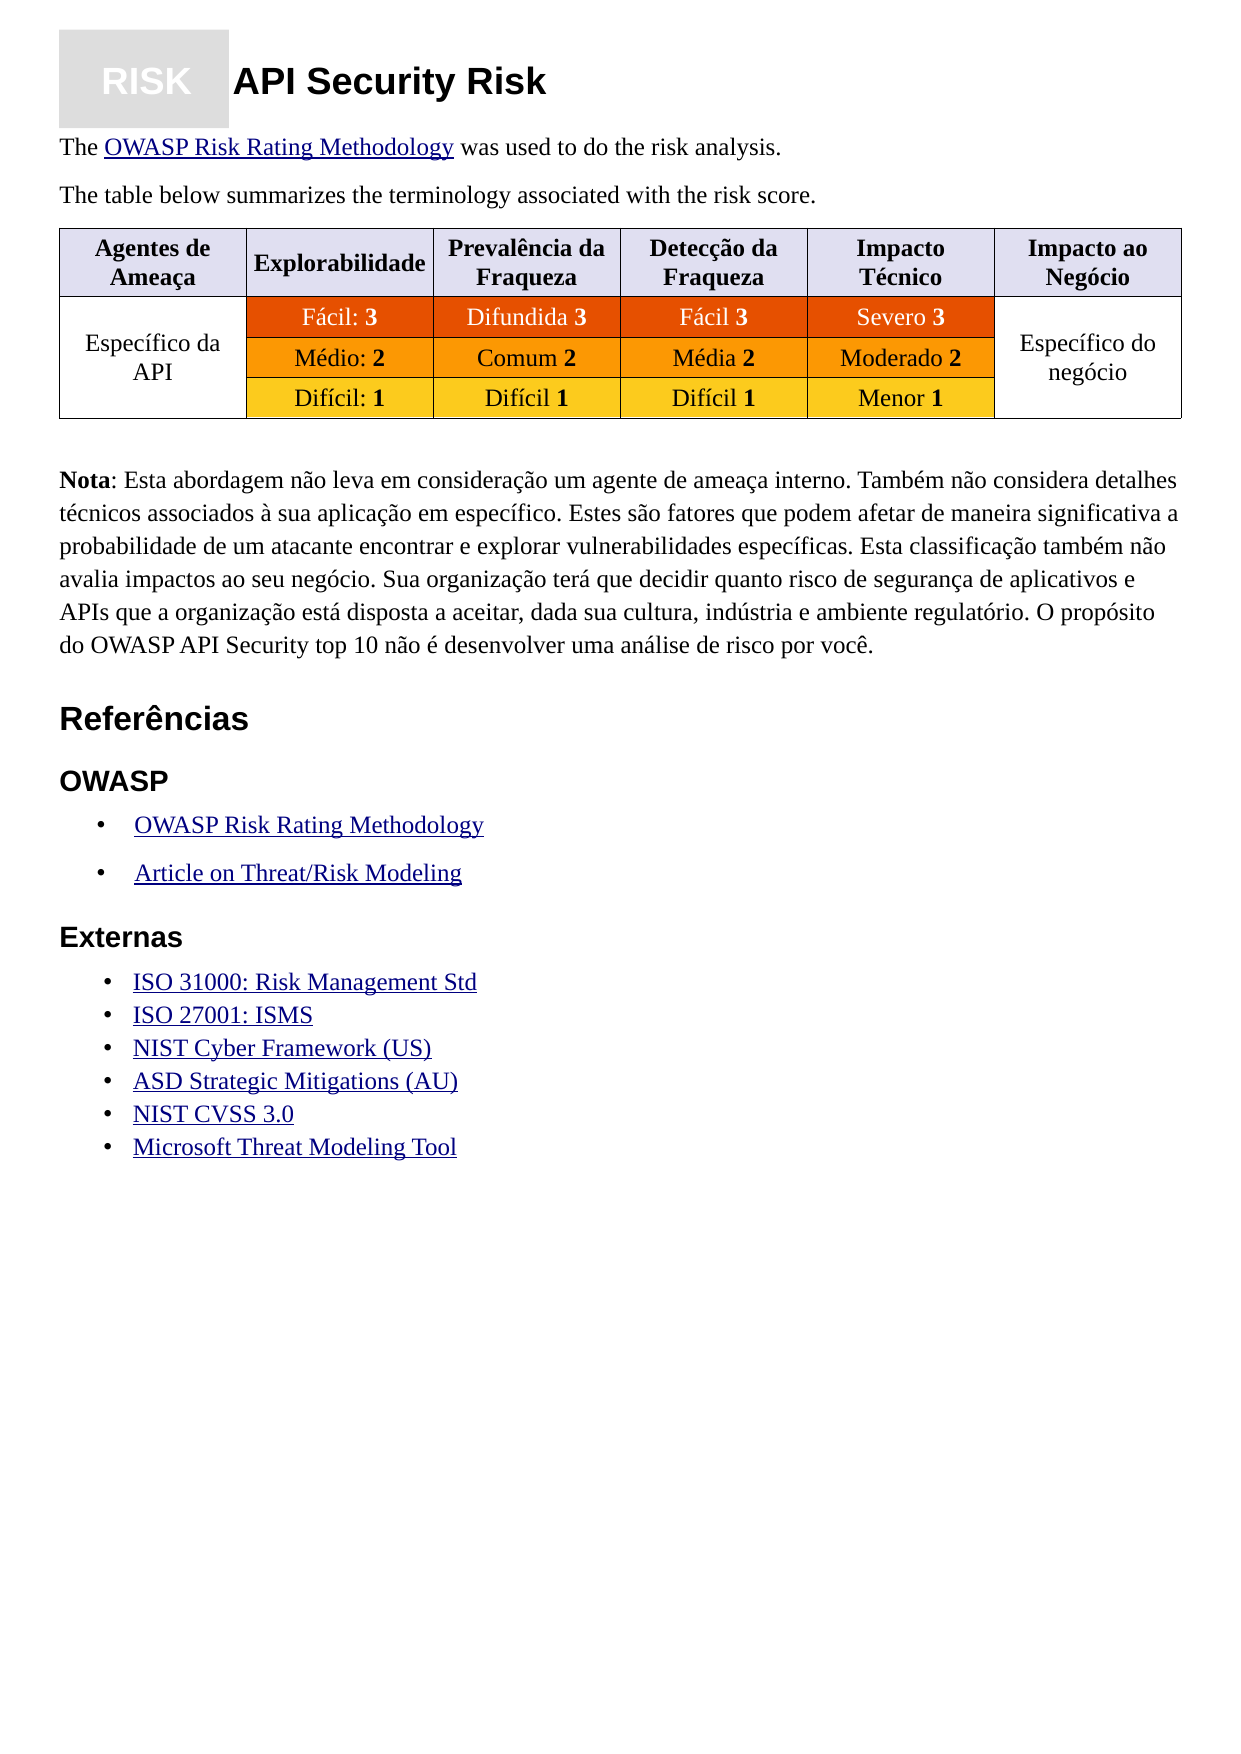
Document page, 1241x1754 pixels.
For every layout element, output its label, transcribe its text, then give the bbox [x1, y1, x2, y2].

table_cell Difícil: 1 [247, 378, 433, 417]
table_cell Menor 1 [808, 378, 994, 417]
table_cell Difícil 1 [621, 378, 807, 417]
table_cell Difícil 1 [434, 378, 620, 417]
table_header Prevalência da Fraqueza [434, 229, 620, 296]
table_cell Fácil 3 [621, 297, 807, 337]
table_cell Moderado 2 [808, 338, 994, 377]
list Microsoft Threat Modeling Tool [103, 1132, 1181, 1161]
table_cell Difundida 3 [434, 297, 620, 337]
table_cell Específico da API [60, 297, 246, 417]
table_cell Específico do negócio [995, 297, 1181, 417]
table_cell Médio: 2 [247, 338, 433, 377]
table_header Detecção da Fraqueza [621, 229, 807, 296]
subtitle Externas [59, 920, 1181, 954]
list ISO 31000: Risk Management Std [103, 967, 1181, 995]
table_header Agentes de Ameaça [60, 229, 246, 296]
table_cell Fácil: 3 [247, 297, 433, 337]
list NIST CVSS 3.0 [103, 1099, 1181, 1127]
table_header Impacto ao Negócio [995, 229, 1181, 296]
text The OWASP Risk Rating Methodology was used to do the risk analysis. [59, 132, 1181, 161]
subtitle OWASP [59, 764, 1181, 798]
table_cell Severo 3 [808, 297, 994, 337]
table_cell Média 2 [621, 338, 807, 377]
list Article on Threat/Risk Modeling [97, 858, 1181, 887]
list ASD Strategic Mitigations (AU) [103, 1066, 1181, 1094]
table_cell Comum 2 [434, 338, 620, 377]
text Nota: Esta abordagem não leva em consideração um agente de ameaça interno. Também não considera detalhes técnicos associados à sua aplicação em específico. Estes são fatores que podem afetar de maneira significativa a probabilidade de um atacante encontrar e explorar vulnerabilidades específicas. Esta classificação também não avalia impactos ao seu negócio. Sua organização terá que decidir quanto risco de segurança de aplicativos e APIs que a organização está disposta a aceitar, dada sua cultura, indústria e ambiente regulatório. O propósito do OWASP API Security top 10 não é desenvolver uma análise de risco por você. [59, 465, 1181, 659]
list OWASP Risk Rating Methodology [97, 811, 1181, 839]
text The table below summarizes the terminology associated with the risk score. [59, 180, 1181, 208]
list NIST Cyber Framework (US) [103, 1033, 1181, 1061]
list ISO 27001: ISMS [103, 1000, 1181, 1028]
table_header Explorabilidade [247, 229, 433, 296]
table_header Impacto Técnico [808, 229, 994, 296]
subtitle Referências [59, 699, 1181, 737]
